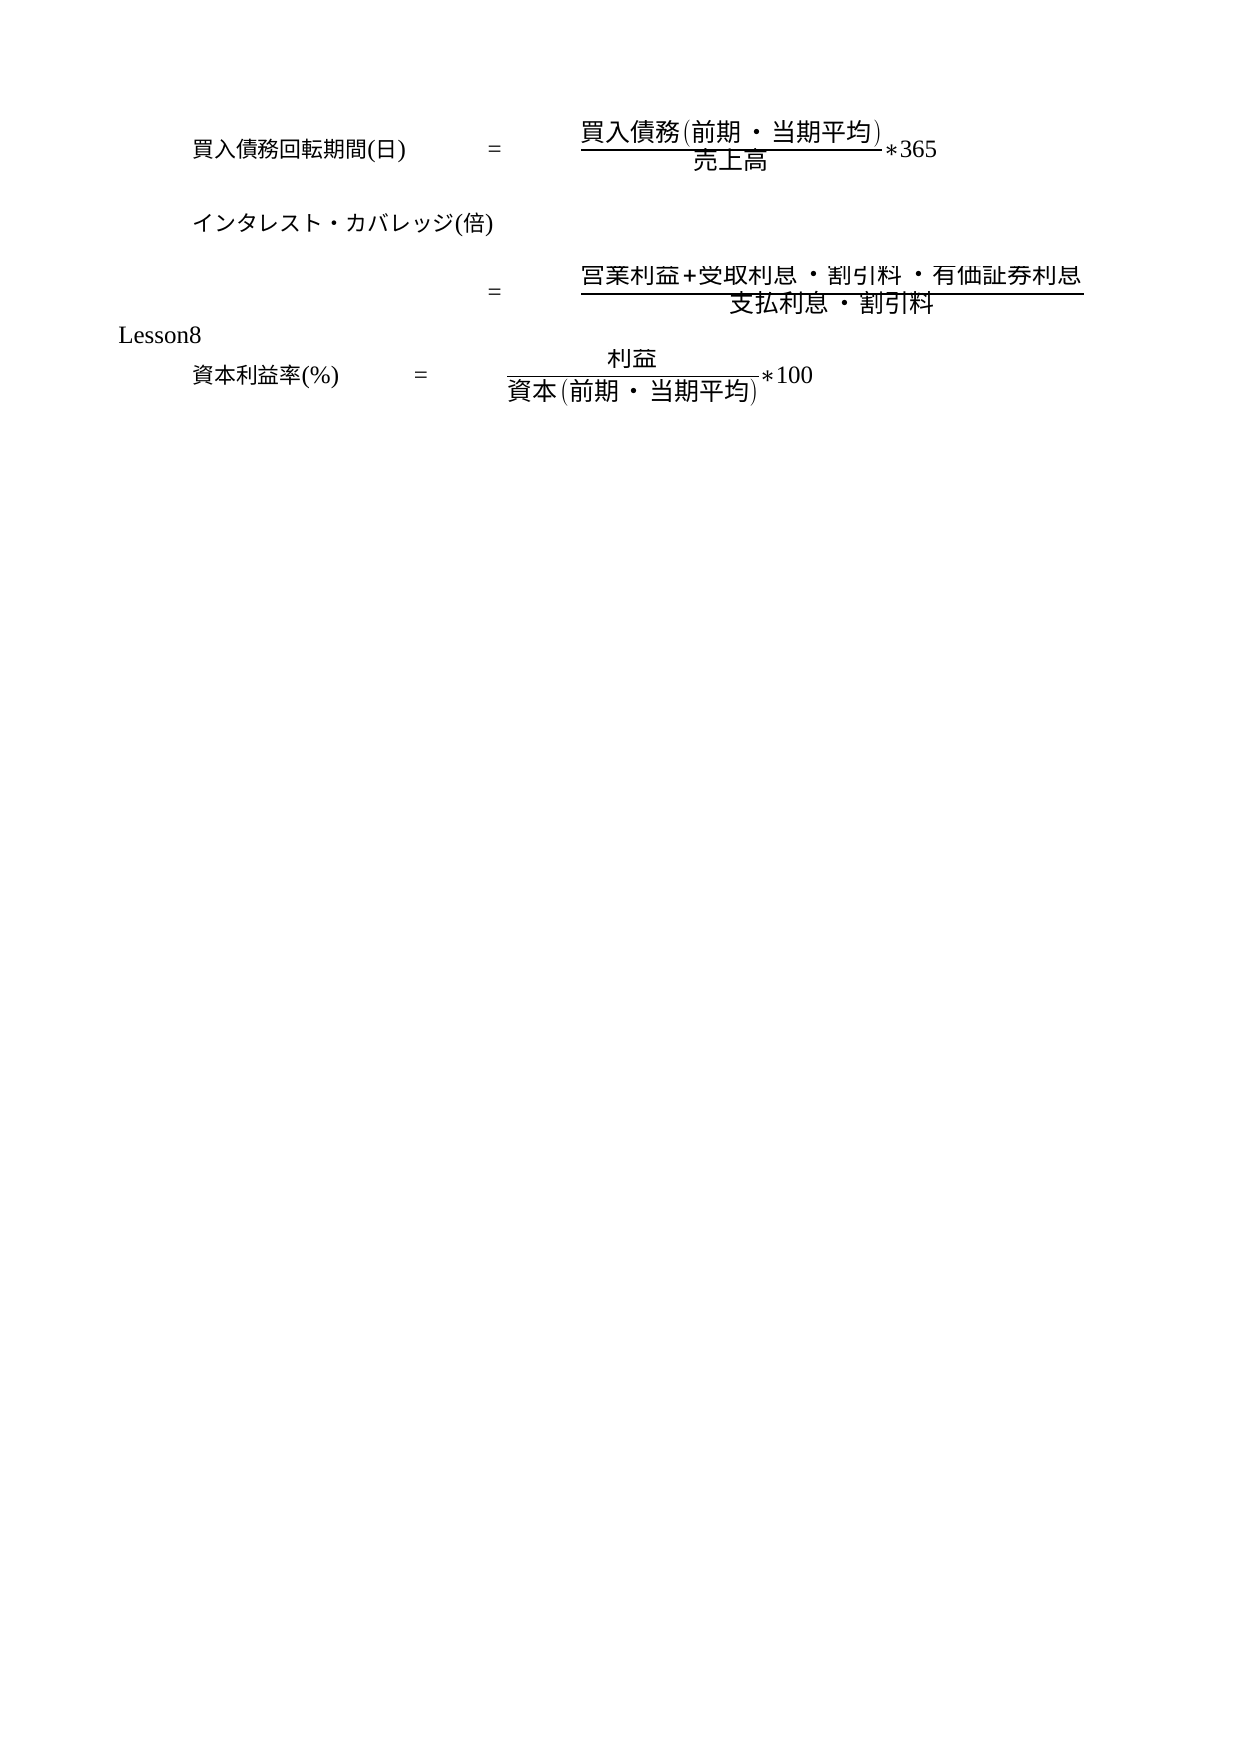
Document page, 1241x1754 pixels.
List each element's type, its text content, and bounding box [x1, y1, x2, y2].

text インタレスト・カバレッジ(倍) [118, 206, 1122, 238]
text Lesson8 [118, 320, 1122, 349]
text = [118, 267, 1122, 320]
text 資本利益率(%) = [118, 349, 1122, 408]
text 買入債務回転期間(日) = [118, 118, 1122, 177]
